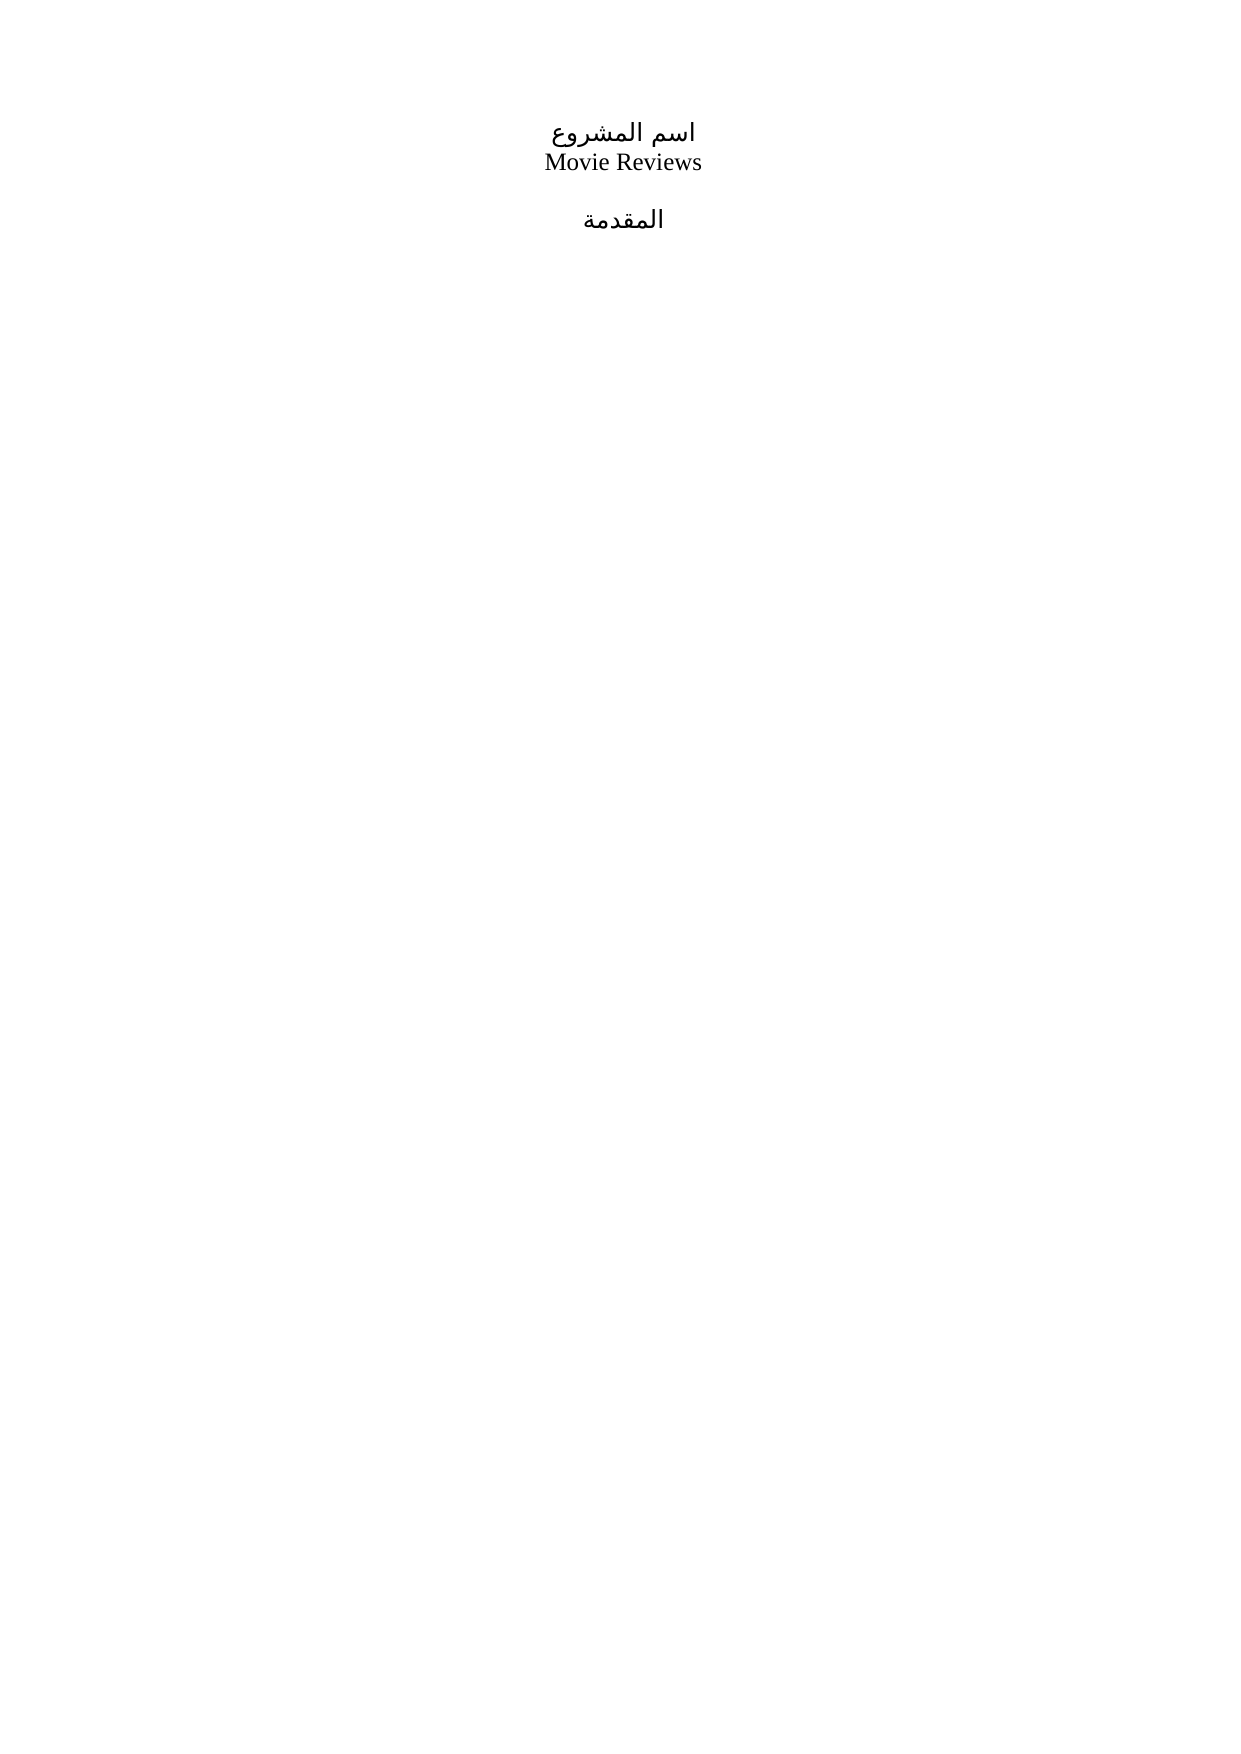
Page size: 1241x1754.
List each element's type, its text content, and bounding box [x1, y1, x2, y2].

text المقدمة [136, 205, 1110, 234]
text Movie Reviews [136, 147, 1110, 176]
text اسم المشروع [136, 118, 1110, 147]
